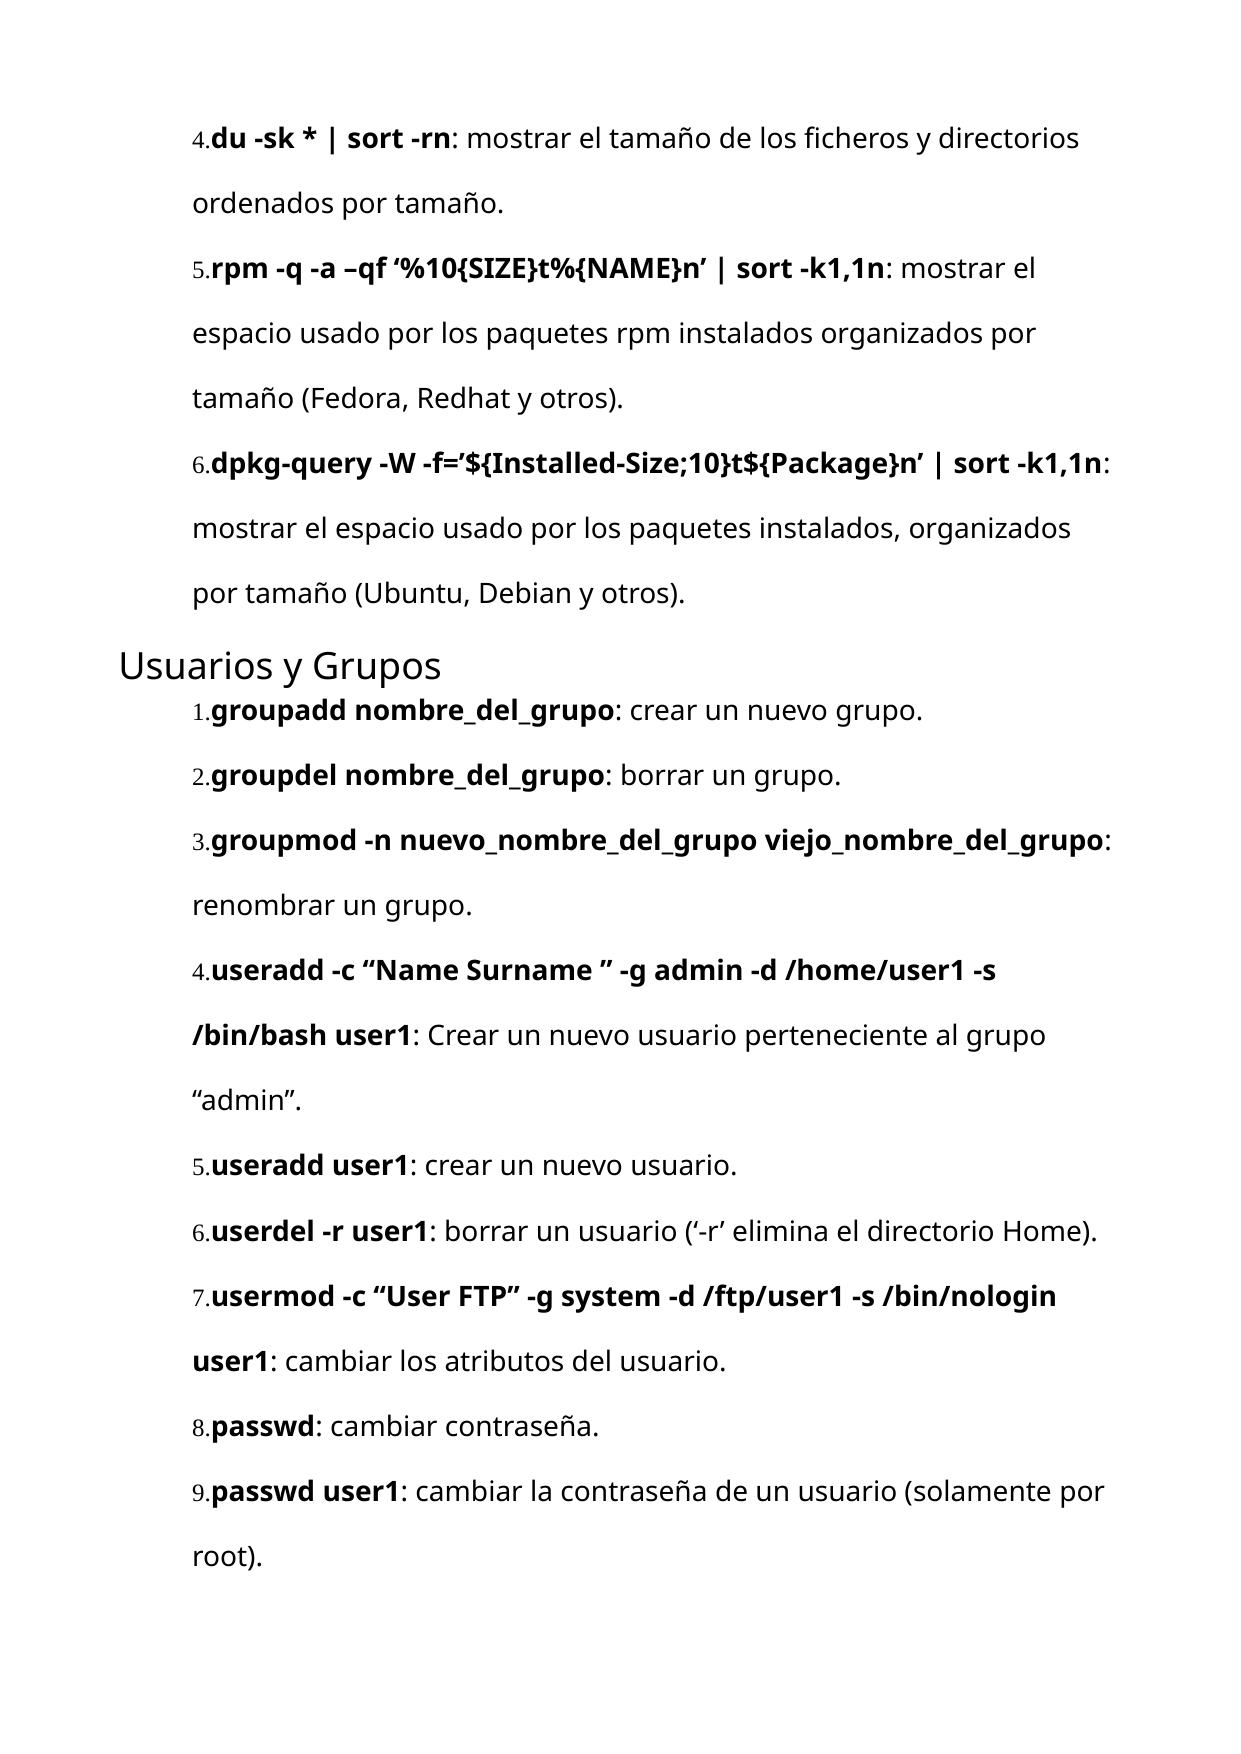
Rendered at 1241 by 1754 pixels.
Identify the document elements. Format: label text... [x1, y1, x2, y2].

list groupdel nombre_del_grupo: borrar un grupo. [118, 755, 1122, 793]
list groupadd nombre_del_grupo: crear un nuevo grupo. [118, 690, 1122, 728]
list userdel -r user1: borrar un usuario (‘-r’ elimina el directorio Home). [118, 1211, 1122, 1249]
list rpm -q -a –qf ‘%10{SIZE}t%{NAME}n’ | sort -k1,1n: mostrar el espacio usado por los paquetes rpm instalados organizados por tamaño (Fedora, Redhat y otros). [118, 248, 1122, 417]
list groupmod -n nuevo_nombre_del_grupo viejo_nombre_del_grupo: renombrar un grupo. [118, 820, 1122, 924]
list usermod -c “User FTP” -g system -d /ftp/user1 -s /bin/nologin user1: cambiar los atributos del usuario. [118, 1276, 1122, 1379]
list useradd -c “Name Surname ” -g admin -d /home/user1 -s /bin/bash user1: Crear un nuevo usuario perteneciente al grupo “admin”. [118, 950, 1122, 1119]
subtitle Usuarios y Grupos [118, 639, 1122, 690]
list passwd: cambiar contraseña. [118, 1406, 1122, 1444]
list useradd user1: crear un nuevo usuario. [118, 1146, 1122, 1184]
list du -sk * | sort -rn: mostrar el tamaño de los ficheros y directorios ordenados por tamaño. [118, 118, 1122, 222]
list passwd user1: cambiar la contraseña de un usuario (solamente por root). [118, 1471, 1122, 1575]
list dpkg-query -W -f=’${Installed-Size;10}t${Package}n’ | sort -k1,1n: mostrar el espacio usado por los paquetes instalados, organizados por tamaño (Ubuntu, Debian y otros). [118, 444, 1122, 612]
